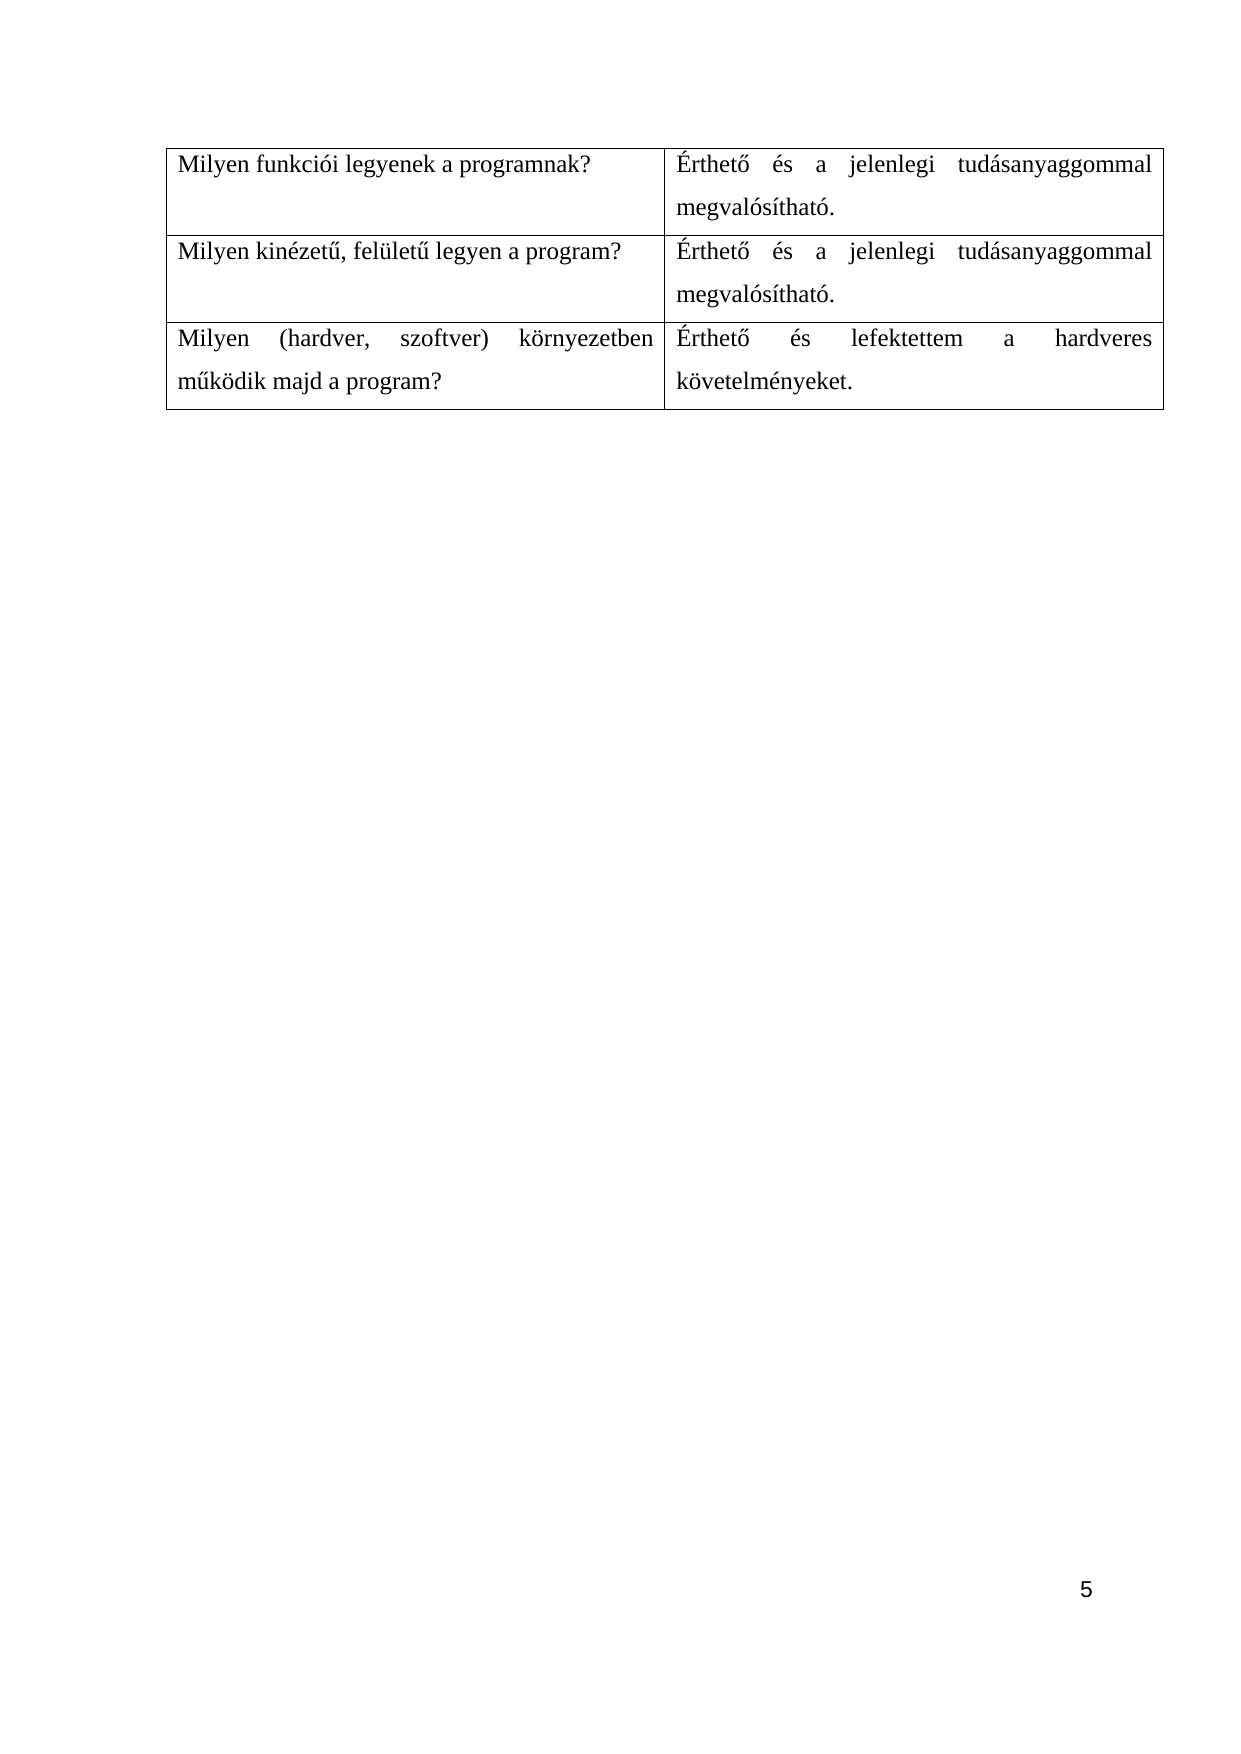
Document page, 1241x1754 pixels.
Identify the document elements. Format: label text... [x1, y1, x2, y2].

table_cell Milyen funkciói legyenek a programnak? [167, 149, 664, 235]
table_cell Érthető és lefektettem a hardveres követelményeket. [665, 323, 1163, 409]
table_cell Érthető és a jelenlegi tudásanyaggommal megvalósítható. [665, 149, 1163, 235]
table_cell Milyen (hardver, szoftver) környezetben működik majd a program? [167, 323, 664, 409]
table_cell Érthető és a jelenlegi tudásanyaggommal megvalósítható. [665, 236, 1163, 322]
table_cell Milyen kinézetű, felületű legyen a program? [167, 236, 664, 322]
